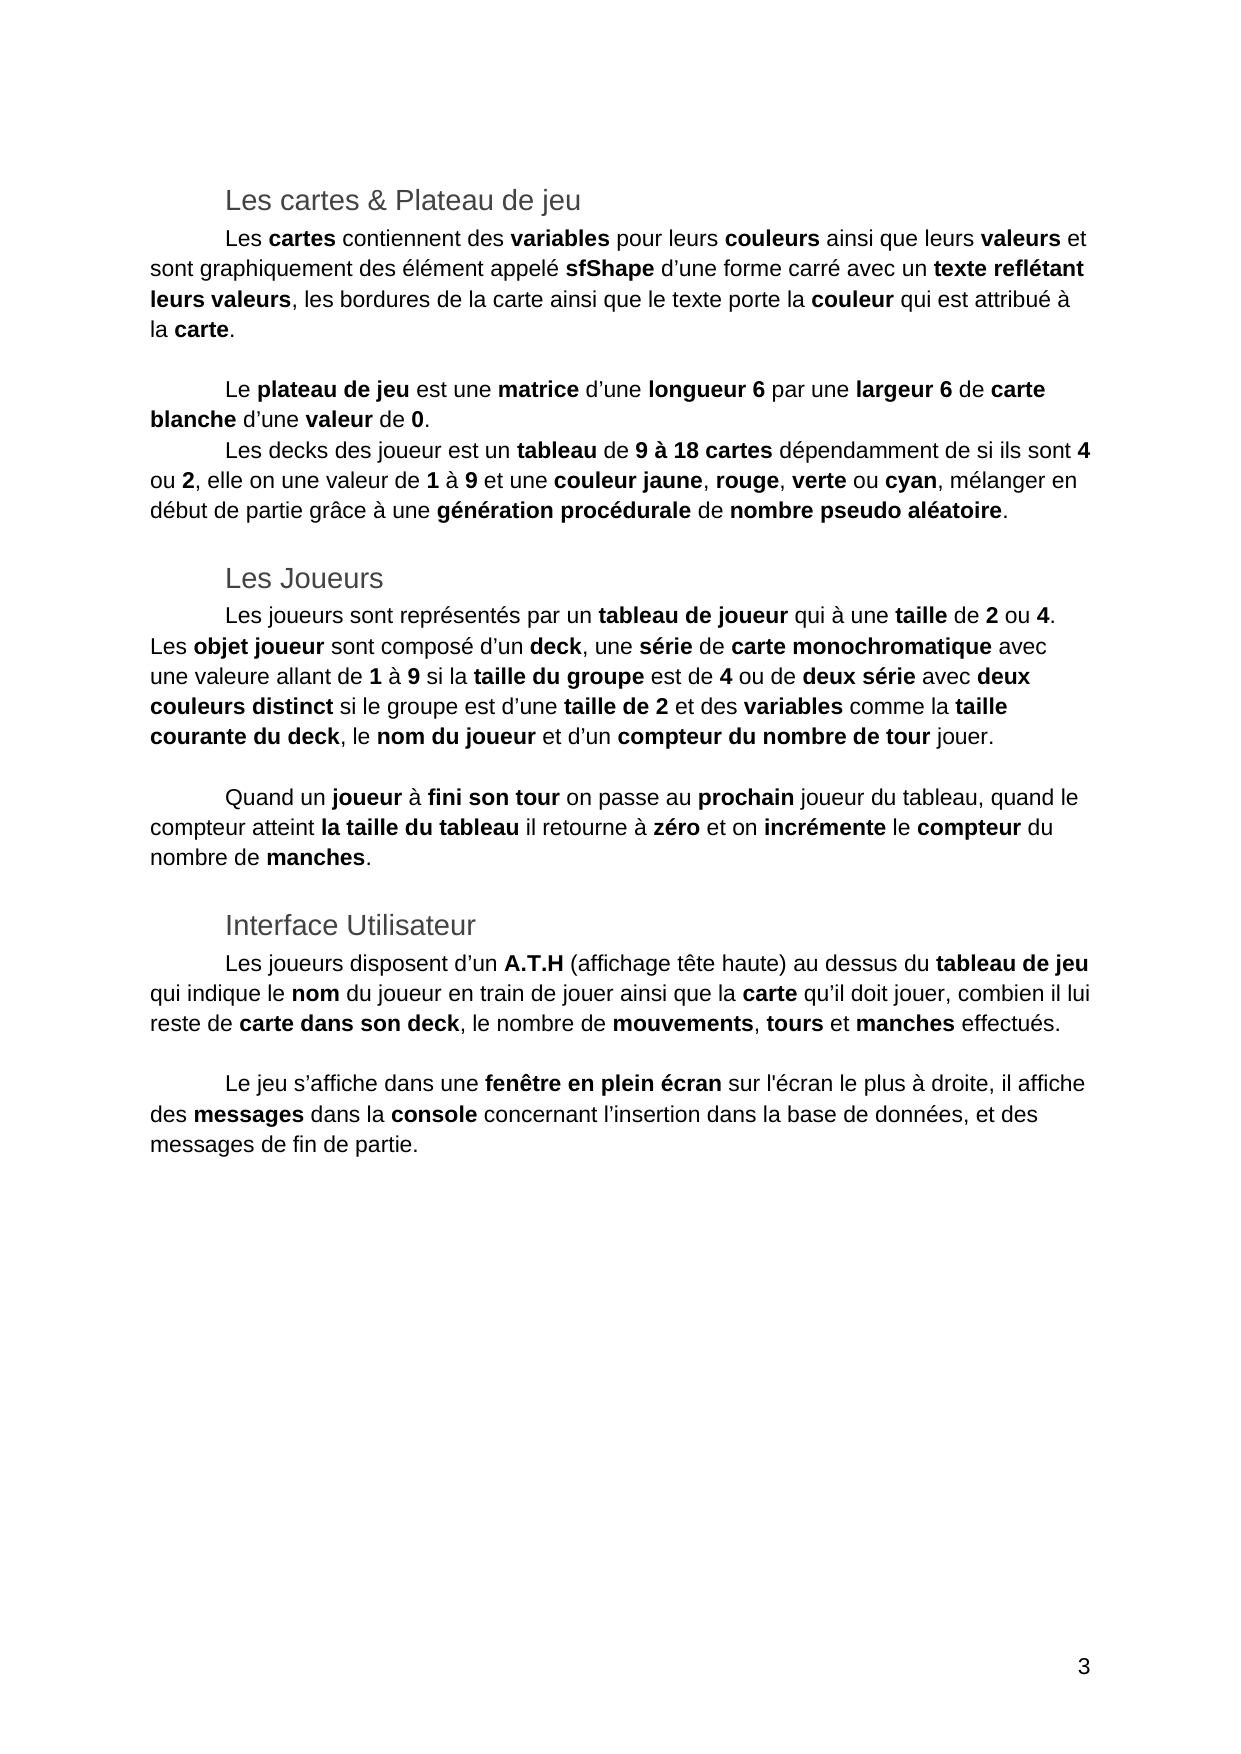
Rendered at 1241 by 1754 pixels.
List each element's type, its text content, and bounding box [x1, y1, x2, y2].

text Le jeu s’affiche dans une fenêtre en plein écran sur l'écran le plus à droite, il affiche des messages dans la console concernant l’insertion dans la base de données, et des messages de fin de partie. [150, 1070, 1090, 1157]
text Quand un joueur à fini son tour on passe au prochain joueur du tableau, quand le compteur atteint la taille du tableau il retourne à zéro et on incrémente le compteur du nombre de manches. [150, 784, 1090, 871]
subtitle Les cartes & Plateau de jeu [150, 183, 1090, 217]
subtitle Interface Utilisateur [150, 908, 1090, 941]
text Les joueurs sont représentés par un tableau de joueur qui à une taille de 2 ou 4. [150, 602, 1090, 629]
text Les joueurs disposent d’un A.T.H (affichage tête haute) au dessus du tableau de jeu qui indique le nom du joueur en train de jouer ainsi que la carte qu’il doit jouer, combien il lui reste de carte dans son deck, le nombre de mouvements, tours et manches effectués. [150, 949, 1090, 1036]
text Les objet joueur sont composé d’un deck, une série de carte monochromatique avec une valeure allant de 1 à 9 si la taille du groupe est de 4 ou de deux série avec deux couleurs distinct si le groupe est d’une taille de 2 et des variables comme la taille courante du deck, le nom du joueur et d’un compteur du nombre de tour jouer. [150, 633, 1090, 750]
text Les cartes contiennent des variables pour leurs couleurs ainsi que leurs valeurs et sont graphiquement des élément appelé sfShape d’une forme carré avec un texte reflétant leurs valeurs, les bordures de la carte ainsi que le texte porte la couleur qui est attribué à la carte. [150, 225, 1090, 342]
text Le plateau de jeu est une matrice d’une longueur 6 par une largeur 6 de carte blanche d’une valeur de 0. [150, 376, 1090, 433]
text Les decks des joueur est un tableau de 9 à 18 cartes dépendamment de si ils sont 4 ou 2, elle on une valeur de 1 à 9 et une couleur jaune, rouge, verte ou cyan, mélanger en début de partie grâce à une génération procédurale de nombre pseudo aléatoire. [150, 437, 1090, 523]
subtitle Les Joueurs [150, 561, 1090, 594]
